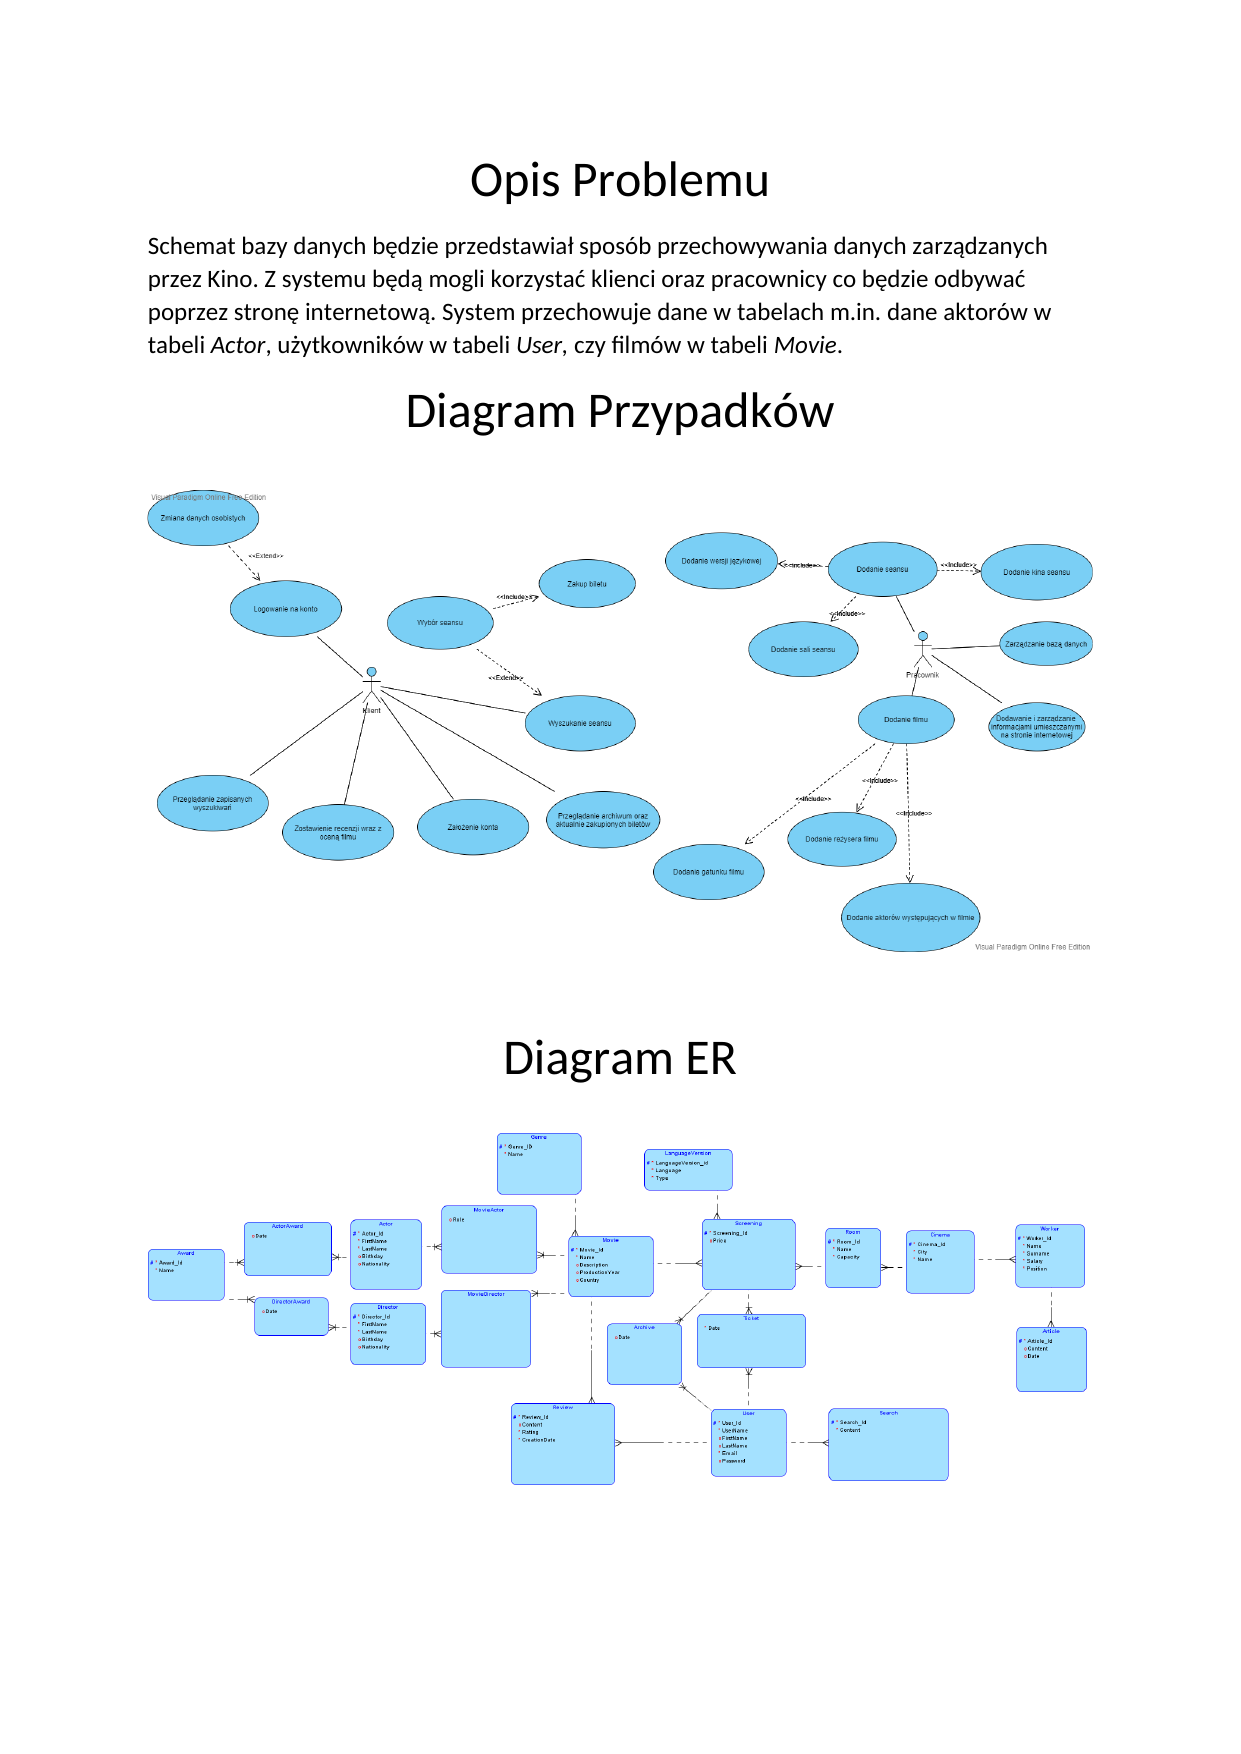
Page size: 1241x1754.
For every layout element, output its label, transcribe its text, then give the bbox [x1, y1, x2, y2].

text Diagram Przypadków [148, 378, 1093, 439]
text Diagram ER [148, 1026, 1093, 1087]
text Schemat bazy danych będzie przedstawiał sposób przechowywania danych zarządzanych przez Kino. Z systemu będą mogli korzystać klienci oraz pracownicy co będzie odbywać poprzez stronę internetową. System przechowuje dane w tabelach m.in. dane aktorów w tabeli Actor, użytkowników w tabeli User, czy filmów w tabeli Movie. [148, 230, 1093, 359]
text Opis Problemu [148, 148, 1093, 209]
picture [147, 1133, 1093, 1499]
picture [147, 490, 1093, 952]
